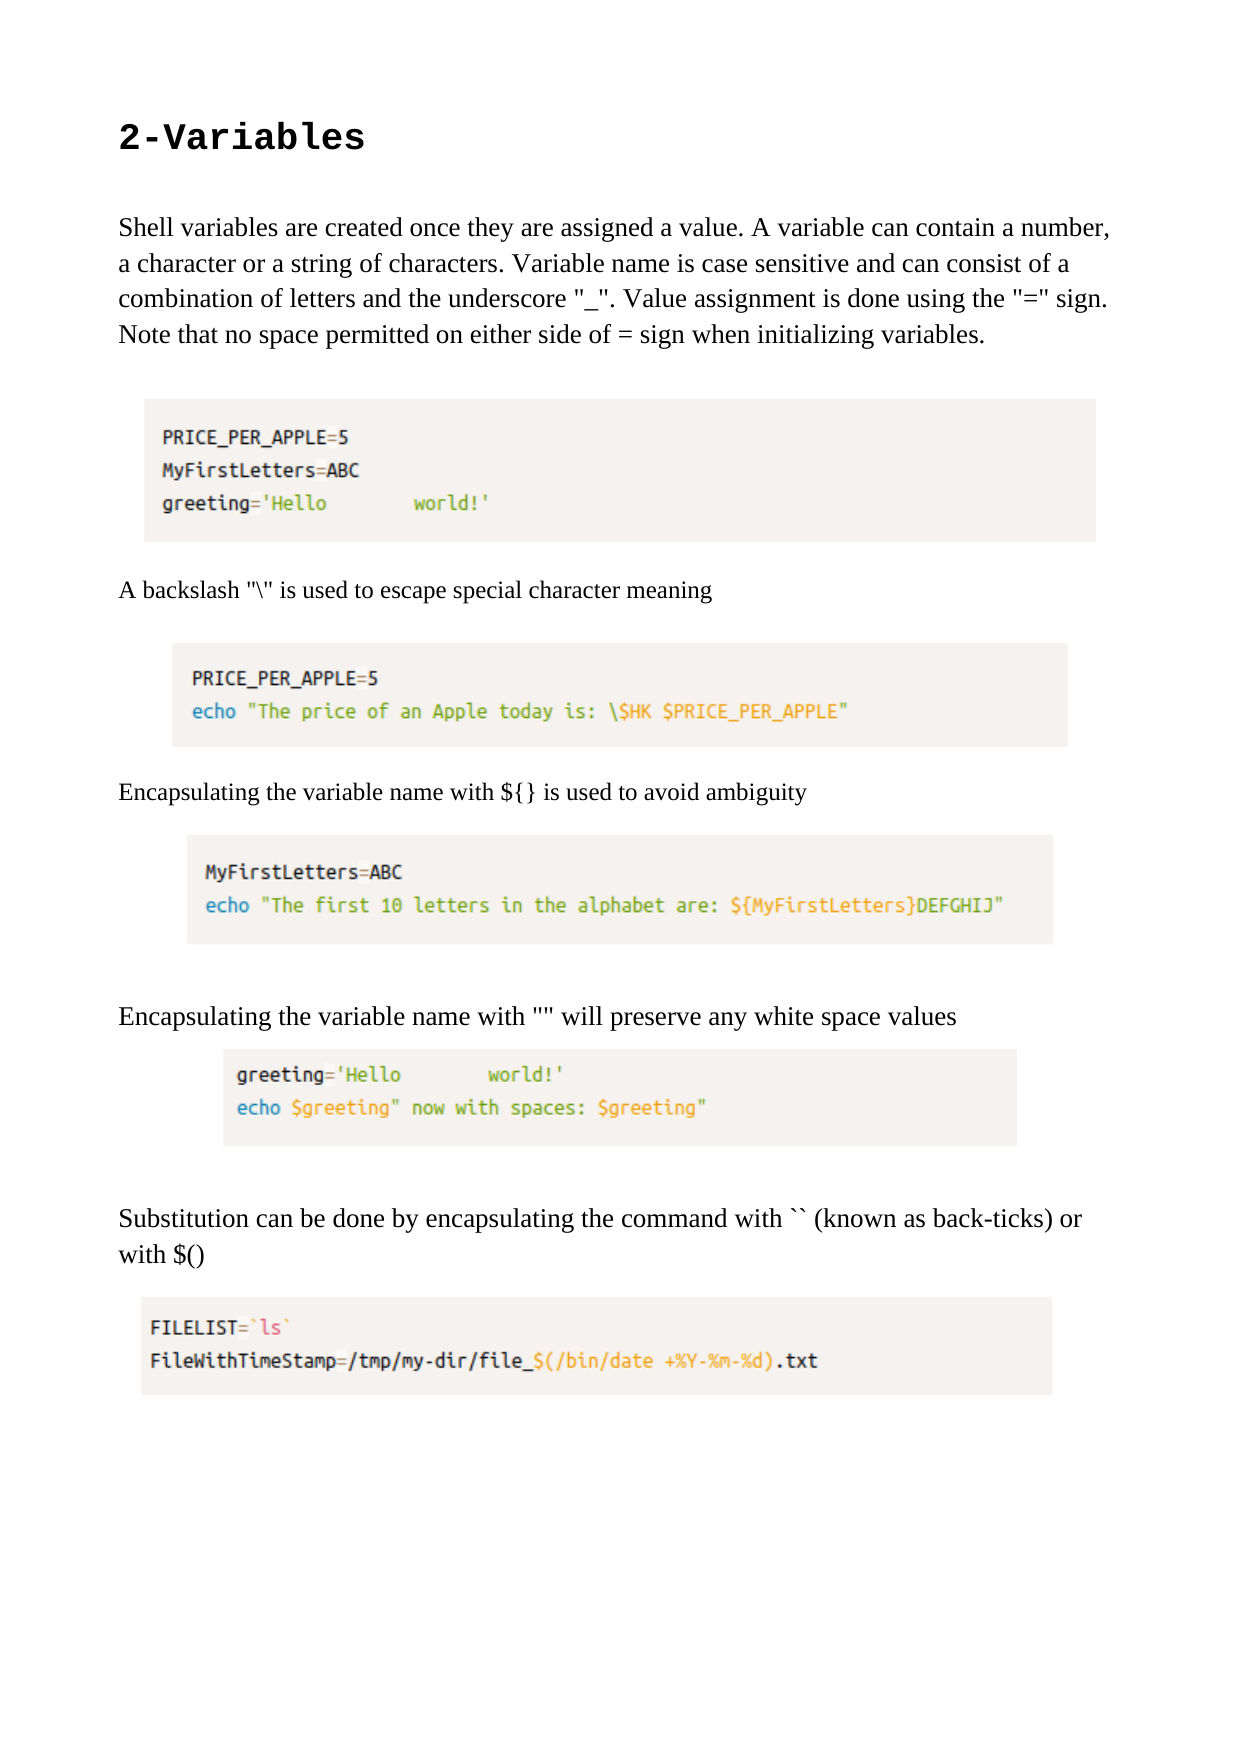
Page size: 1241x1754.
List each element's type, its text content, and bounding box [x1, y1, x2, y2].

text 2-Variables [118, 118, 1122, 161]
picture [141, 1297, 1053, 1395]
text Substitution can be done by encapsulating the command with `` (known as back-ticks) or with $() [118, 1202, 1122, 1269]
picture [187, 835, 1053, 946]
text Encapsulating the variable name with ${} is used to avoid ambiguity [118, 777, 1122, 806]
text A backslash "\" is used to escape special character meaning [118, 575, 1122, 604]
text Encapsulating the variable name with "" will preserve any white space values [118, 1000, 1122, 1031]
picture [144, 399, 1096, 545]
text Shell variables are created once they are assigned a value. A variable can contain a number, a character or a string of characters. Variable name is case sensitive and can consist of a combination of letters and the underscore "_". Value assignment is done using the "=" sign. Note that no space permitted on either side of = sign when initializing variables. [118, 211, 1122, 349]
picture [172, 643, 1068, 747]
picture [223, 1049, 1017, 1148]
